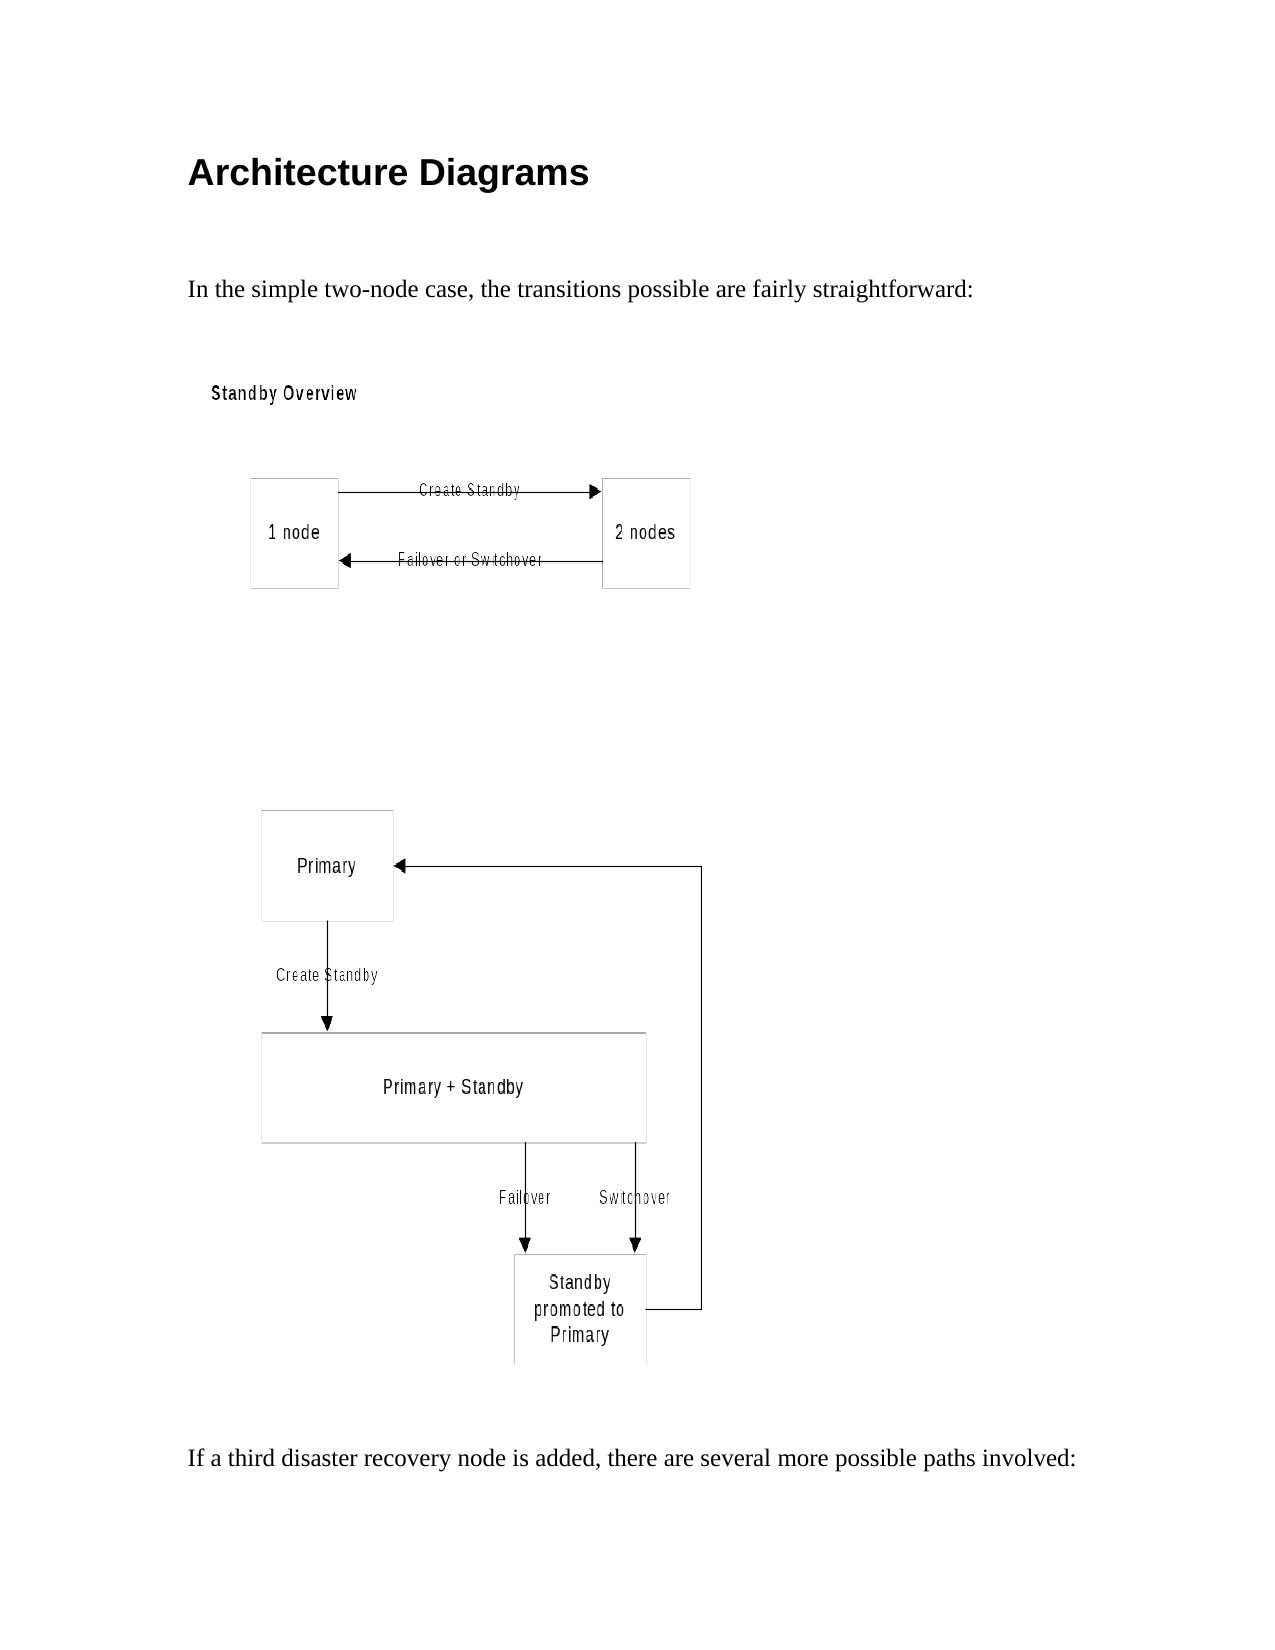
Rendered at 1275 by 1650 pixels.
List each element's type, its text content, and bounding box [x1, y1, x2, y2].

subtitle Architecture Diagrams [187, 150, 1087, 193]
text In the simple two-node case, the transitions possible are fairly straightforward: [187, 274, 1087, 302]
text If a third disaster recovery node is added, there are several more possible paths involved: [187, 1443, 1087, 1472]
